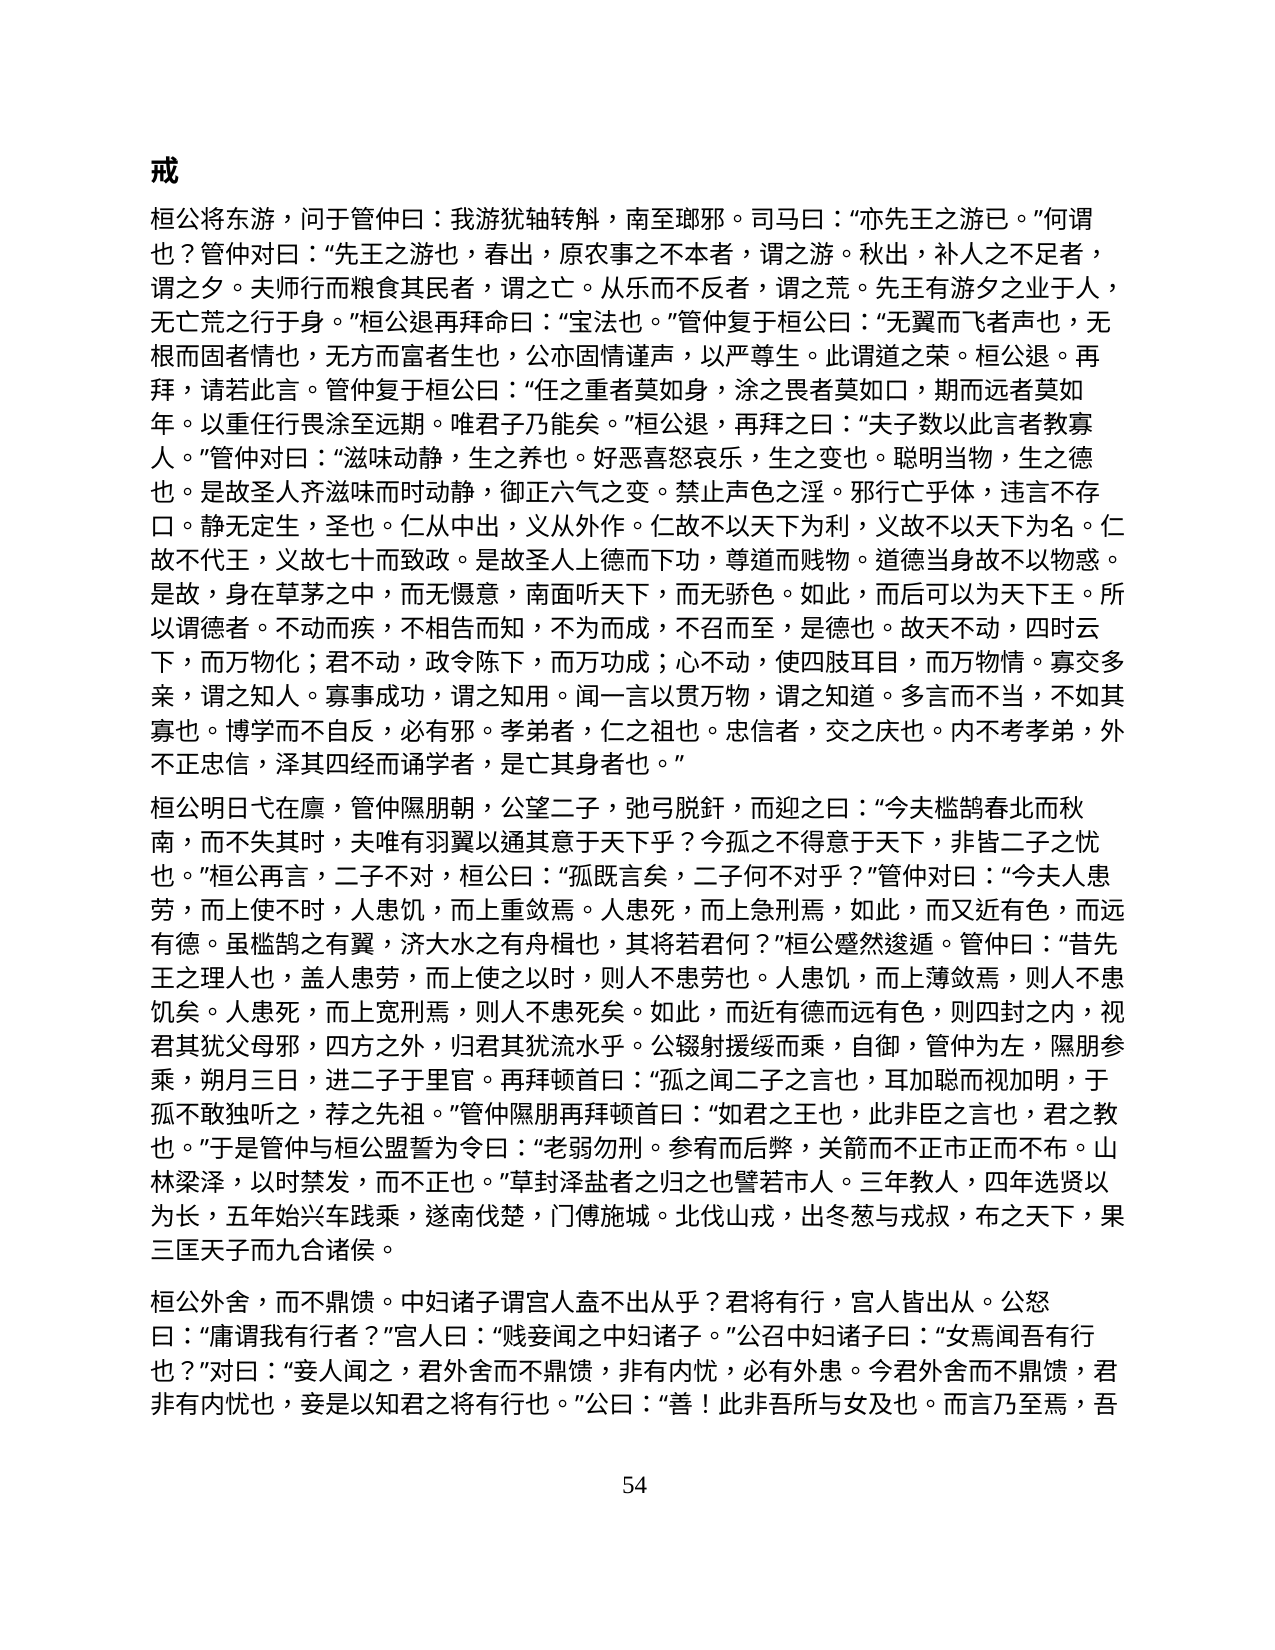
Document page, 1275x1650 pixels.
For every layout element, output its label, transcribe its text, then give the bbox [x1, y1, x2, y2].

text 桓公外舍，而不鼎馈。中妇诸子谓宫人盍不出从乎？君将有行，宫人皆出从。公怒曰：“庸谓我有行者？”宫人曰：“贱妾闻之中妇诸子。”公召中妇诸子曰：“女焉闻吾有行也？”对曰：“妾人闻之，君外舍而不鼎馈，非有内忧，必有外患。今君外舍而不鼎馈，君非有内忧也，妾是以知君之将有行也。”公曰：“善！此非吾所与女及也。而言乃至焉，吾 [150, 1285, 1125, 1421]
text 桓公将东游，问于管仲曰：我游犹轴转斛，南至瑯邪。司马曰：“亦先王之游已。”何谓也？管仲对曰：“先王之游也，春出，原农事之不本者，谓之游。秋出，补人之不足者，谓之夕。夫师行而粮食其民者，谓之亡。从乐而不反者，谓之荒。先王有游夕之业于人，无亡荒之行于身。”桓公退再拜命曰：“宝法也。”管仲复于桓公曰：“无翼而飞者声也，无根而固者情也，无方而富者生也，公亦固情谨声，以严尊生。此谓道之荣。桓公退。再拜，请若此言。管仲复于桓公曰：“任之重者莫如身，涂之畏者莫如口，期而远者莫如年。以重任行畏涂至远期。唯君子乃能矣。”桓公退，再拜之曰：“夫子数以此言者教寡人。”管仲对曰：“滋味动静，生之养也。好恶喜怒哀乐，生之变也。聪明当物，生之德也。是故圣人齐滋味而时动静，御正六气之变。禁止声色之淫。邪行亡乎体，违言不存口。静无定生，圣也。仁从中出，义从外作。仁故不以天下为利，义故不以天下为名。仁故不代王，义故七十而致政。是故圣人上德而下功，尊道而贱物。道德当身故不以物惑。是故，身在草茅之中，而无慑意，南面听天下，而无骄色。如此，而后可以为天下王。所以谓德者。不动而疾，不相告而知，不为而成，不召而至，是德也。故天不动，四时云下，而万物化；君不动，政令陈下，而万功成；心不动，使四肢耳目，而万物情。寡交多亲，谓之知人。寡事成功，谓之知用。闻一言以贯万物，谓之知道。多言而不当，不如其寡也。博学而不自反，必有邪。孝弟者，仁之祖也。忠信者，交之庆也。内不考孝弟，外不正忠信，泽其四经而诵学者，是亡其身者也。” [150, 202, 1125, 781]
text 桓公明日弋在廪，管仲隰朋朝，公望二子，弛弓脱釬，而迎之曰：“今夫槛鹄春北而秋南，而不失其时，夫唯有羽翼以通其意于天下乎？今孤之不得意于天下，非皆二子之忧也。”桓公再言，二子不对，桓公曰：“孤既言矣，二子何不对乎？”管仲对曰：“今夫人患劳，而上使不时，人患饥，而上重敛焉。人患死，而上急刑焉，如此，而又近有色，而远有德。虽槛鹄之有翼，济大水之有舟楫也，其将若君何？”桓公蹙然逡遁。管仲曰：“昔先王之理人也，盖人患劳，而上使之以时，则人不患劳也。人患饥，而上薄敛焉，则人不患饥矣。人患死，而上宽刑焉，则人不患死矣。如此，而近有德而远有色，则四封之内，视君其犹父母邪，四方之外，归君其犹流水乎。公辍射援绥而乘，自御，管仲为左，隰朋参乘，朔月三日，进二子于里官。再拜顿首曰：“孤之闻二子之言也，耳加聪而视加明，于孤不敢独听之，荐之先祖。”管仲隰朋再拜顿首曰：“如君之王也，此非臣之言也，君之教也。”于是管仲与桓公盟誓为令曰：“老弱勿刑。参宥而后弊，关箭而不正市正而不布。山林梁泽，以时禁发，而不正也。”草封泽盐者之归之也譬若市人。三年教人，四年选贤以为长，五年始兴车践乘，遂南伐楚，门傅施城。北伐山戎，出冬葱与戎叔，布之天下，果三匡天子而九合诸侯。 [150, 790, 1125, 1267]
subtitle 戒 [150, 150, 1125, 190]
